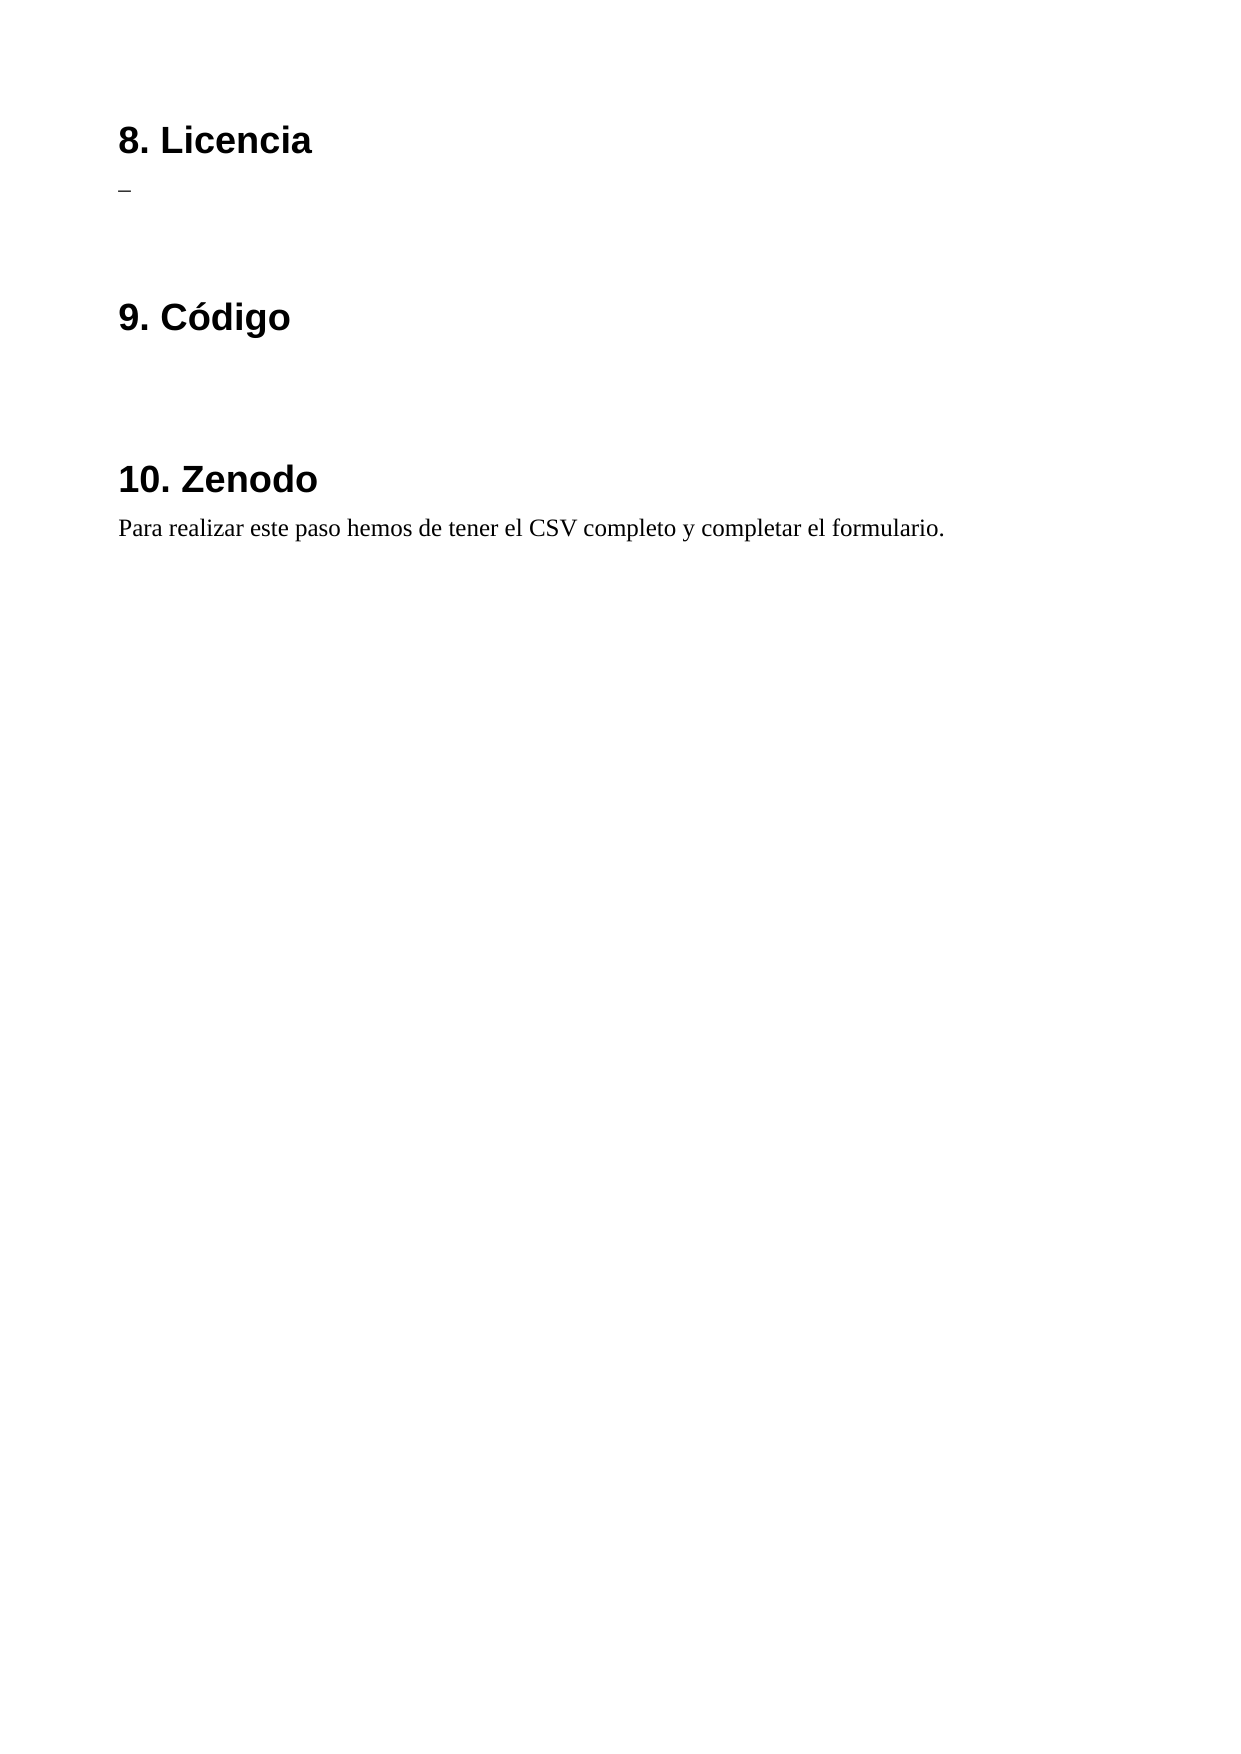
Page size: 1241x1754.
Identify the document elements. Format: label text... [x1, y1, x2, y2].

subtitle 9. Código [118, 294, 1122, 338]
text Para realizar este paso hemos de tener el CSV completo y completar el formulario. [118, 513, 1122, 542]
subtitle 10. Zenodo [118, 457, 1122, 500]
text – [118, 174, 1122, 203]
subtitle 8. Licencia [118, 118, 1122, 162]
